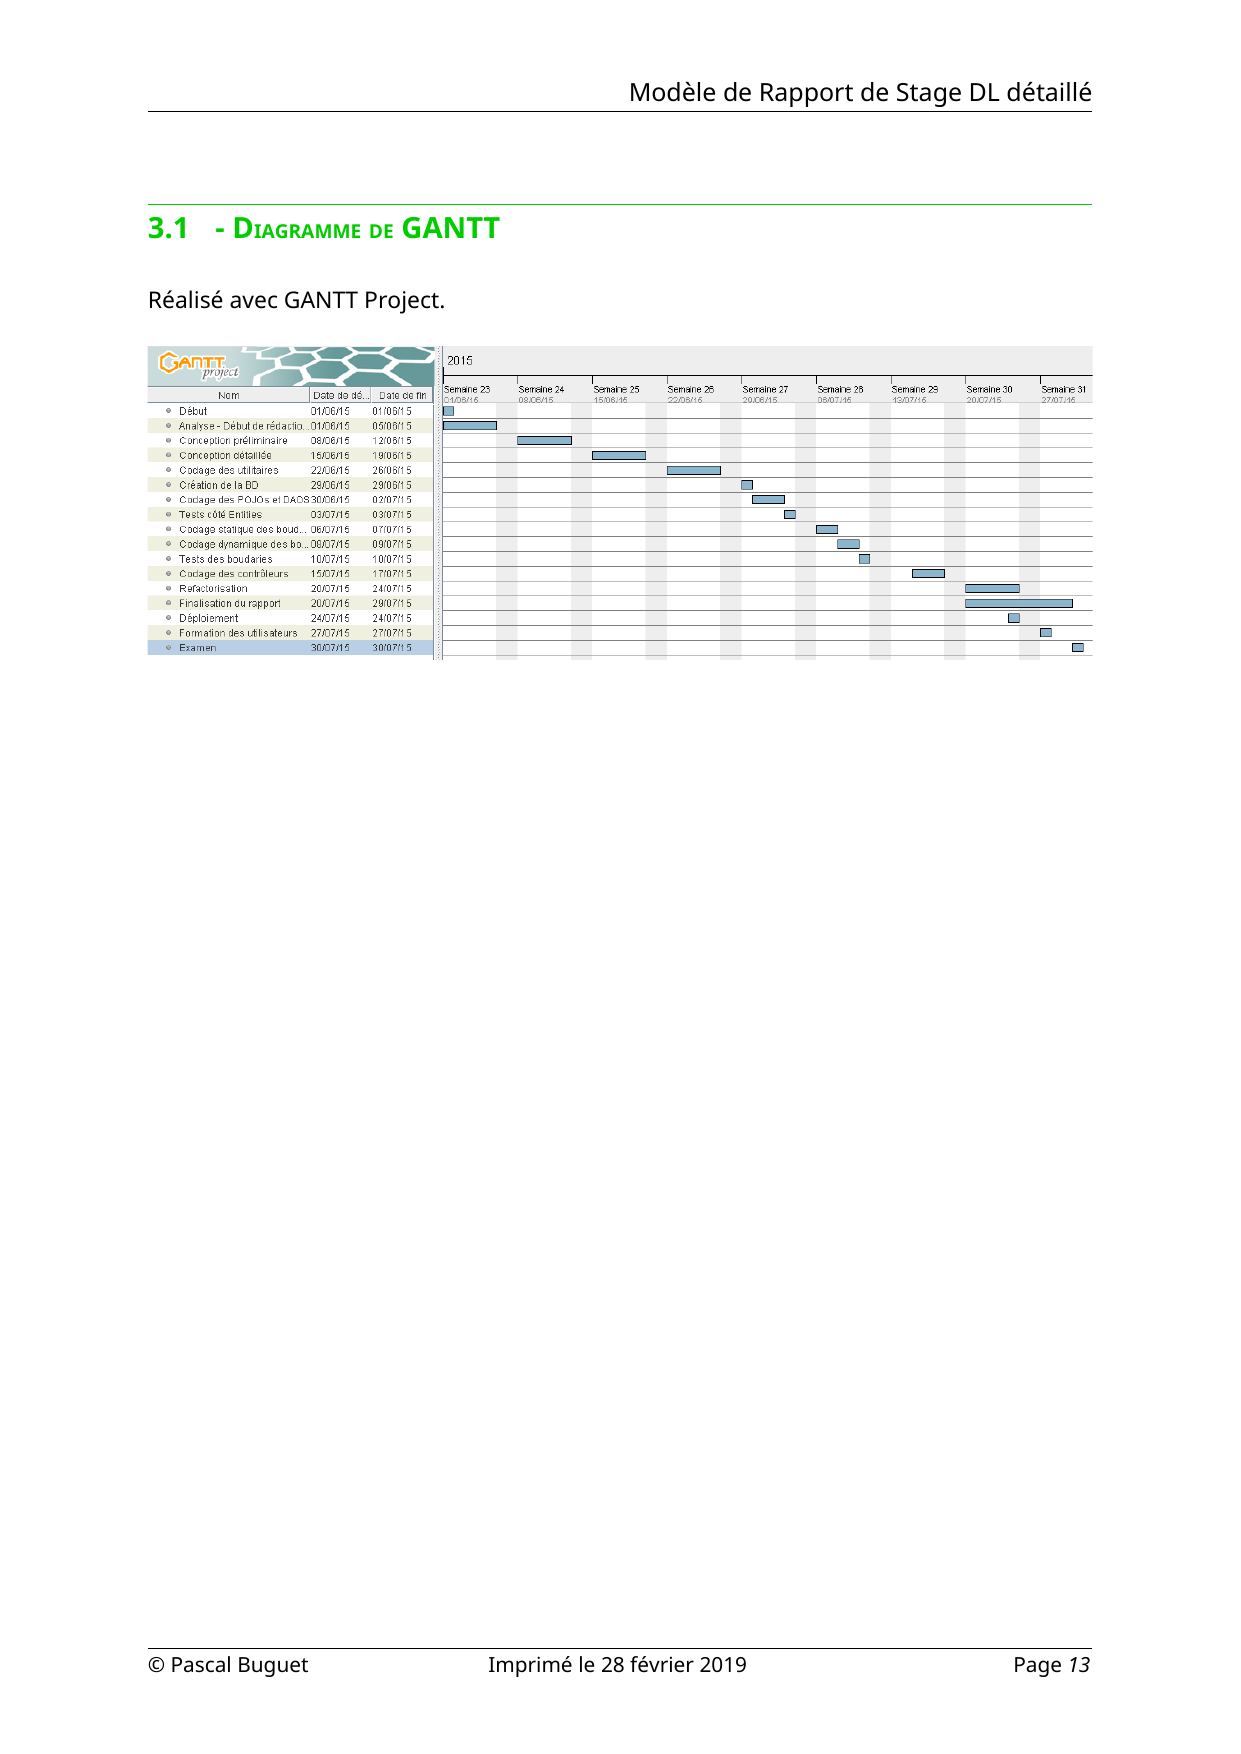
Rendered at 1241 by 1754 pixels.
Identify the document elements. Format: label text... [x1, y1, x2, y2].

picture [147, 346, 1093, 660]
subtitle - Diagramme de GANTT [148, 205, 1092, 247]
text Réalisé avec GANTT Project. [148, 284, 1092, 316]
